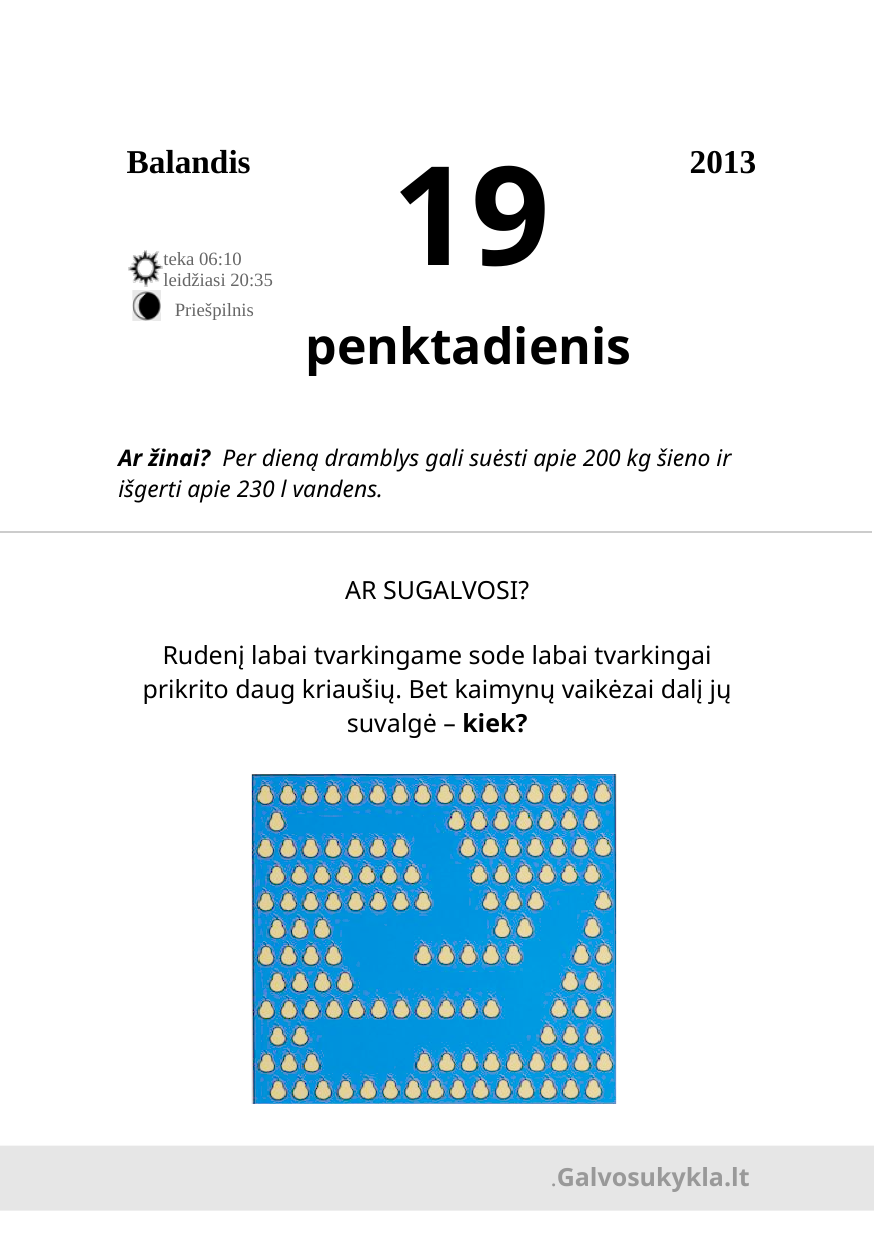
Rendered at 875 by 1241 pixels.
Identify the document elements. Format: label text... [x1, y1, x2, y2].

table_header 19 penktadienis [299, 118, 638, 379]
table_header 2013 [638, 118, 756, 379]
table_header Balandis teka 06:10 leidžiasi 20:35 [118, 118, 298, 287]
text Ar žinai? Per dieną dramblys gali suėsti apie 200 kg šieno ir išgerti apie 230 l vandens. [118, 442, 756, 504]
table_header Priešpilnis [118, 288, 298, 379]
text Rudenį labai tvarkingame sode labai tvarkingai prikrito daug kriaušių. Bet kaimynų vaikėzai dalį jų suvalgė – kiek? [118, 638, 756, 740]
text AR SUGALVOSI? [118, 573, 756, 607]
